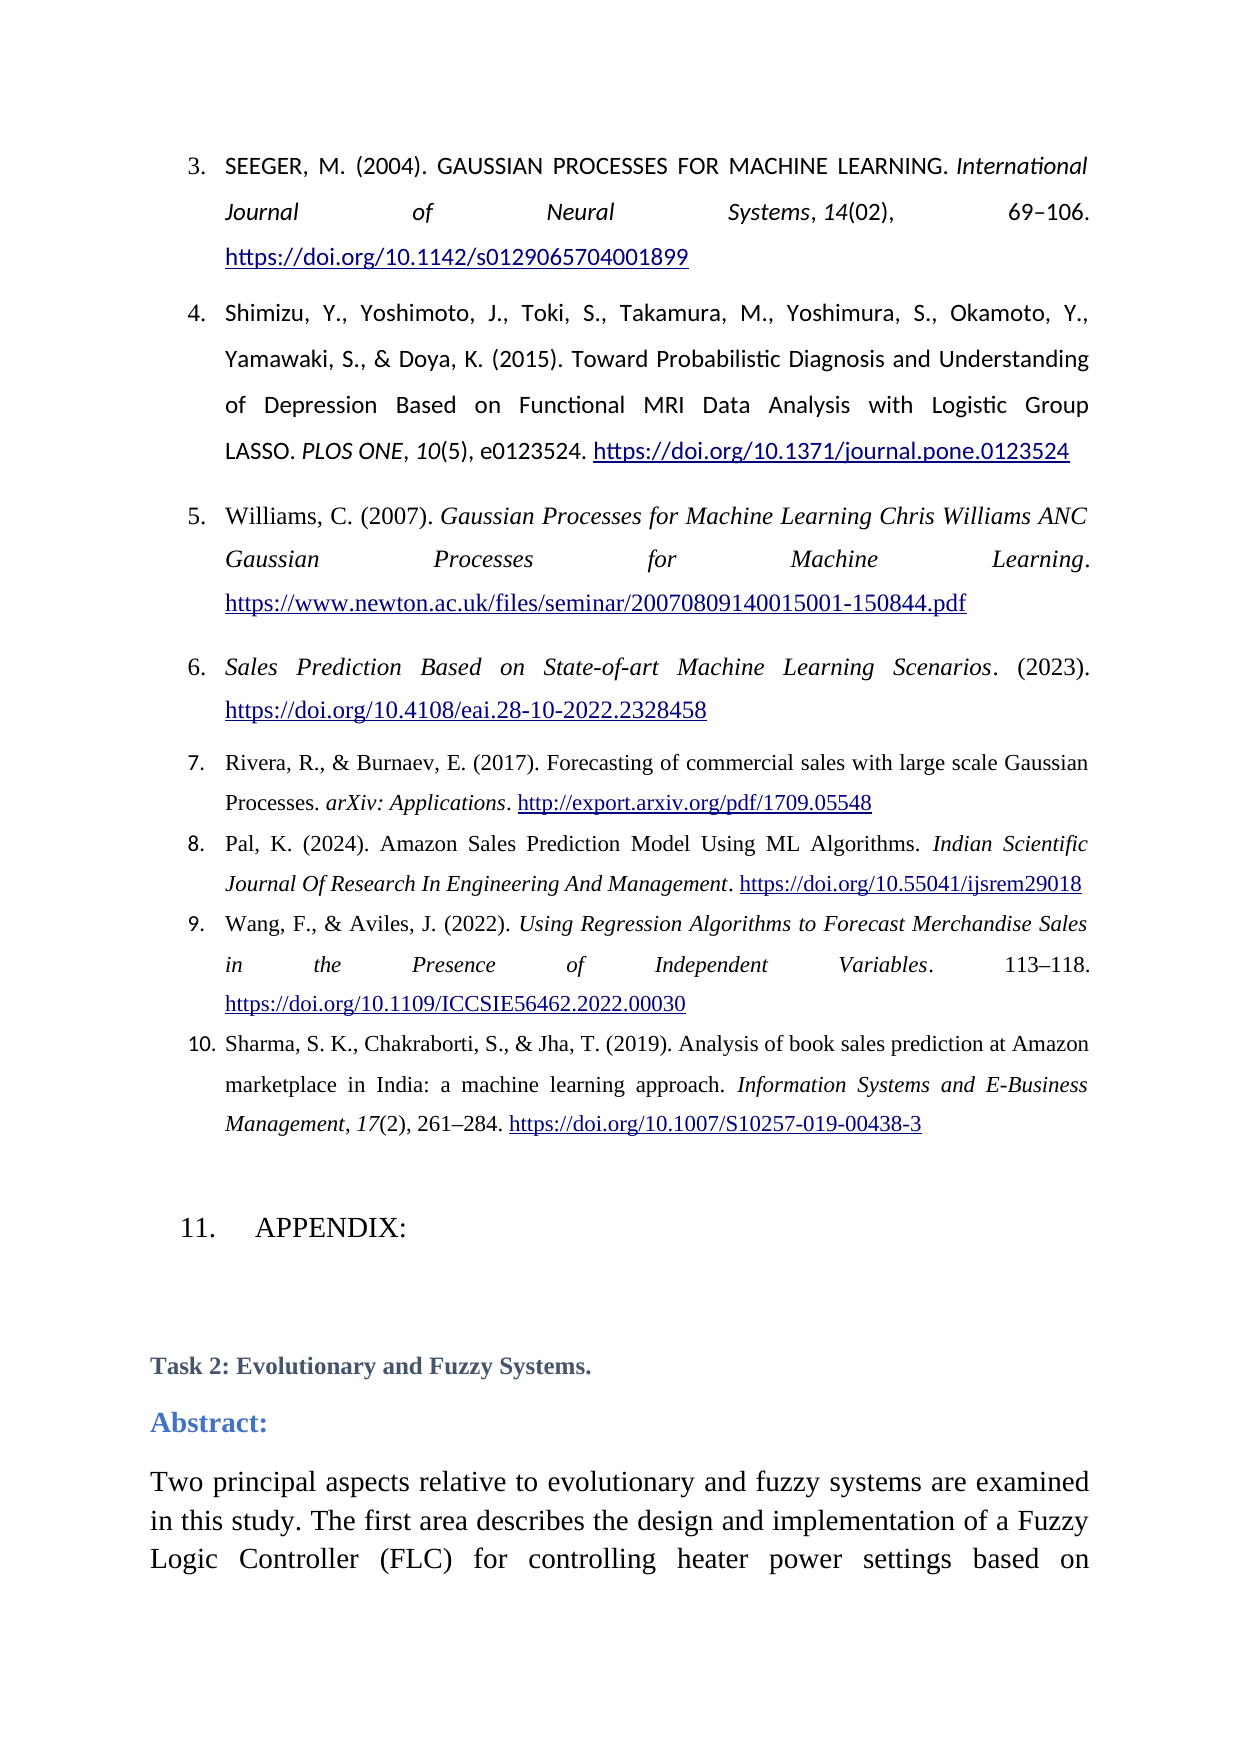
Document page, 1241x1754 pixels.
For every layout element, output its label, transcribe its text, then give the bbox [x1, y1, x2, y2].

list ‌Sales Prediction Based on State-of-art Machine Learning Scenarios. (2023). https://doi.org/10.4108/eai.28-10-2022.2328458 [187, 652, 1090, 723]
list Pal, K. (2024). Amazon Sales Prediction Model Using ML Algorithms. Indian Scientific Journal Of Research In Engineering And Management. https://doi.org/10.55041/ijsrem29018 [187, 829, 1090, 896]
list Wang, F., & Aviles, J. (2022). Using Regression Algorithms to Forecast Merchandise Sales in the Presence of Independent Variables. 113–118. https://doi.org/10.1109/ICCSIE56462.2022.00030 [187, 909, 1090, 1016]
text Two principal aspects relative to evolutionary and fuzzy systems are examined in this study. The first area describes the design and implementation of a Fuzzy Logic Controller (FLC) for controlling heater power settings based on [150, 1464, 1090, 1575]
list ‌Williams, C. (2007). Gaussian Processes for Machine Learning Chris Williams ANC Gaussian Processes for Machine Learning. https://www.newton.ac.uk/files/seminar/20070809140015001-150844.pdf [187, 501, 1090, 616]
list SEEGER, M. (2004). GAUSSIAN PROCESSES FOR MACHINE LEARNING. International Journal of Neural Systems, 14(02), 69–106. https://doi.org/10.1142/s0129065704001899 [187, 150, 1090, 272]
list Rivera, R., & Burnaev, E. (2017). Forecasting of commercial sales with large scale Gaussian Processes. arXiv: Applications. http://export.arxiv.org/pdf/1709.05548 [187, 748, 1090, 816]
list APPENDIX: [179, 1210, 1090, 1243]
text Abstract: [150, 1405, 1090, 1439]
text Task 2: Evolutionary and Fuzzy Systems. [150, 1351, 1090, 1380]
list Sharma, S. K., Chakraborti, S., & Jha, T. (2019). Analysis of book sales prediction at Amazon marketplace in India: a machine learning approach. Information Systems and E-Business Management, 17(2), 261–284. https://doi.org/10.1007/S10257-019-00438-3 [187, 1029, 1090, 1137]
list ‌Shimizu, Y., Yoshimoto, J., Toki, S., Takamura, M., Yoshimura, S., Okamoto, Y., Yamawaki, S., & Doya, K. (2015). Toward Probabilistic Diagnosis and Understanding of Depression Based on Functional MRI Data Analysis with Logistic Group LASSO. PLOS ONE, 10(5), e0123524. https://doi.org/10.1371/journal.pone.0123524 [187, 298, 1090, 465]
